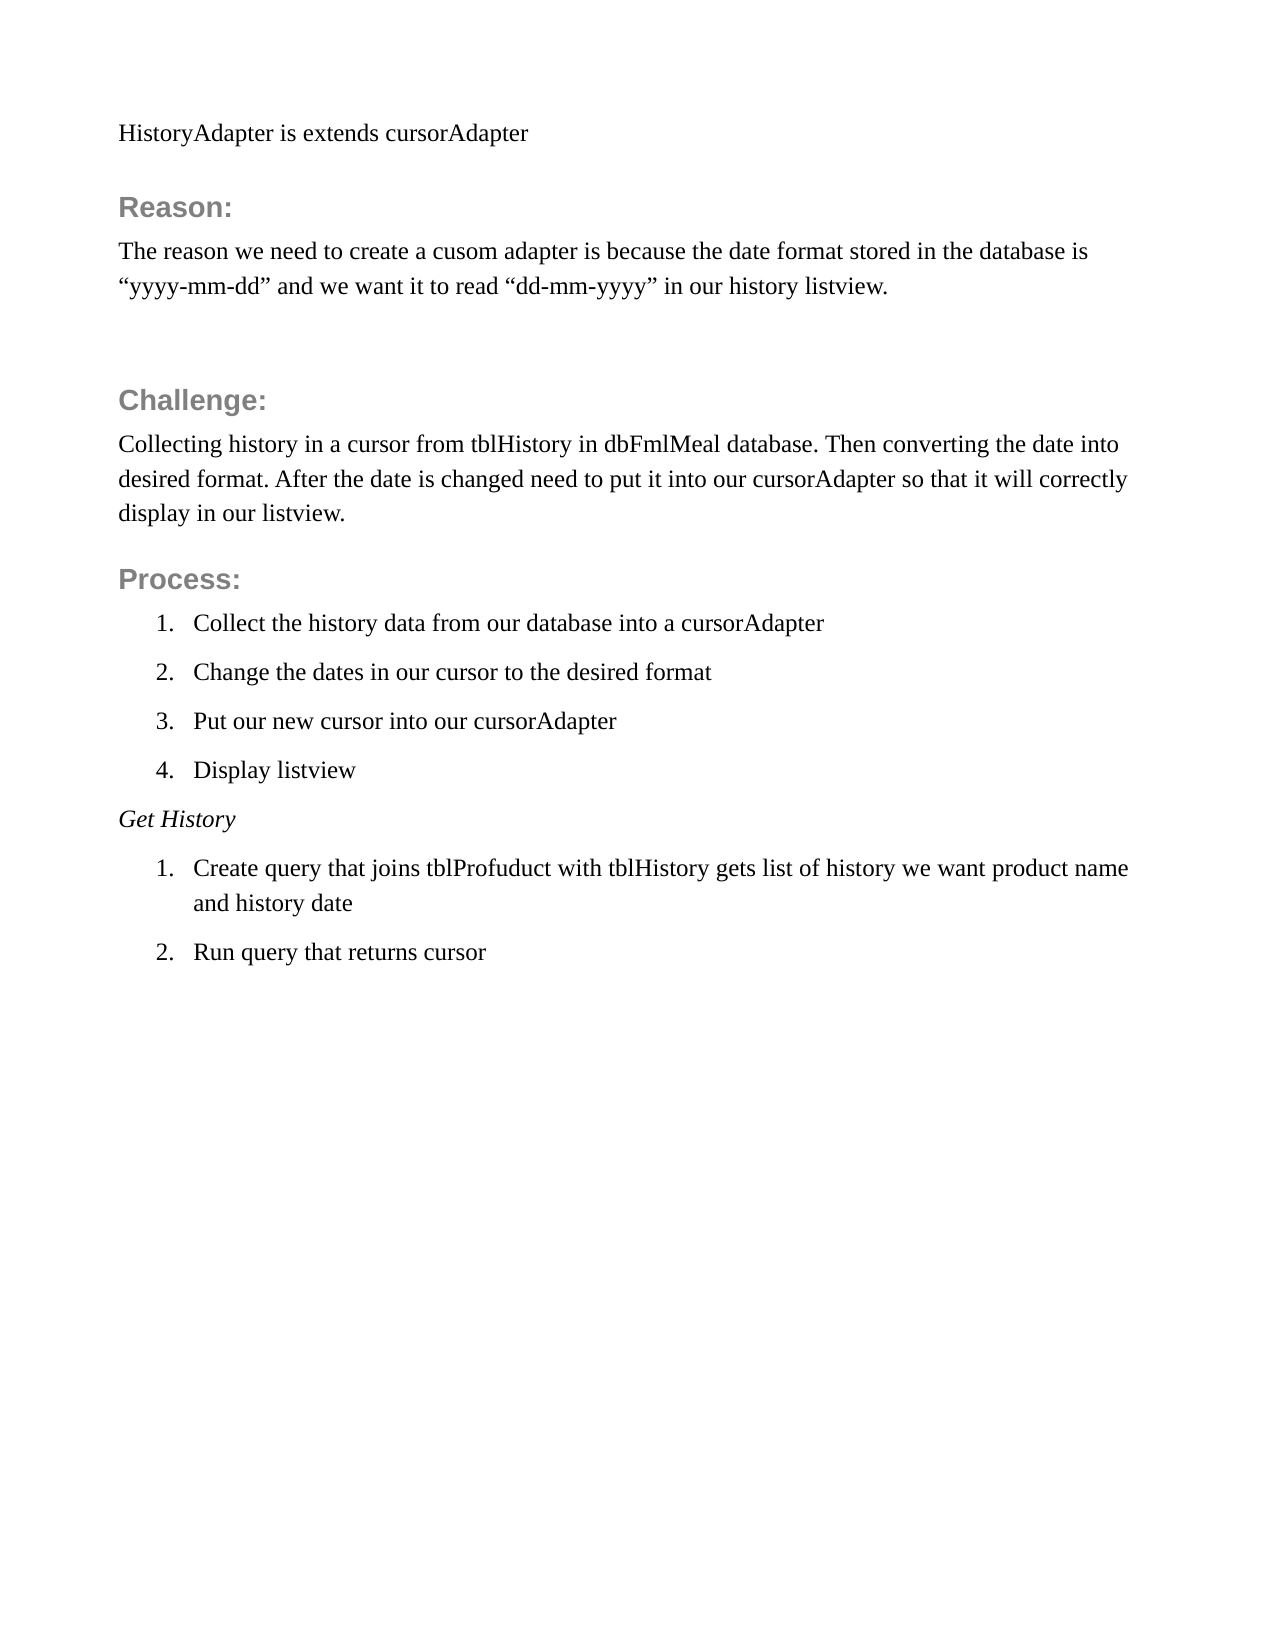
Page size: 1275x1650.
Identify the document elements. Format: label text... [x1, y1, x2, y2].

text The reason we need to create a cusom adapter is because the date format stored in the database is “yyyy-mm-dd” and we want it to read “dd-mm-yyyy” in our history listview. [118, 236, 1157, 299]
list Change the dates in our cursor to the desired format [156, 657, 1157, 686]
list Display listview [156, 755, 1157, 784]
text Collecting history in a cursor from tblHistory in dbFmlMeal database. Then converting the date into desired format. After the date is changed need to put it into our cursorAdapter so that it will correctly display in our listview. [118, 429, 1157, 527]
list Collect the history data from our database into a cursorAdapter [156, 608, 1157, 637]
subtitle Challenge: [118, 383, 1157, 417]
text HistoryAdapter is extends cursorAdapter [118, 118, 1157, 147]
list Run query that returns cursor [156, 937, 1157, 966]
subtitle Reason: [118, 190, 1157, 224]
list Put our new cursor into our cursorAdapter [156, 706, 1157, 735]
list Create query that joins tblProfuduct with tblHistory gets list of history we want product name and history date [156, 853, 1157, 917]
subtitle Process: [118, 562, 1157, 596]
text Get History [118, 804, 1157, 833]
